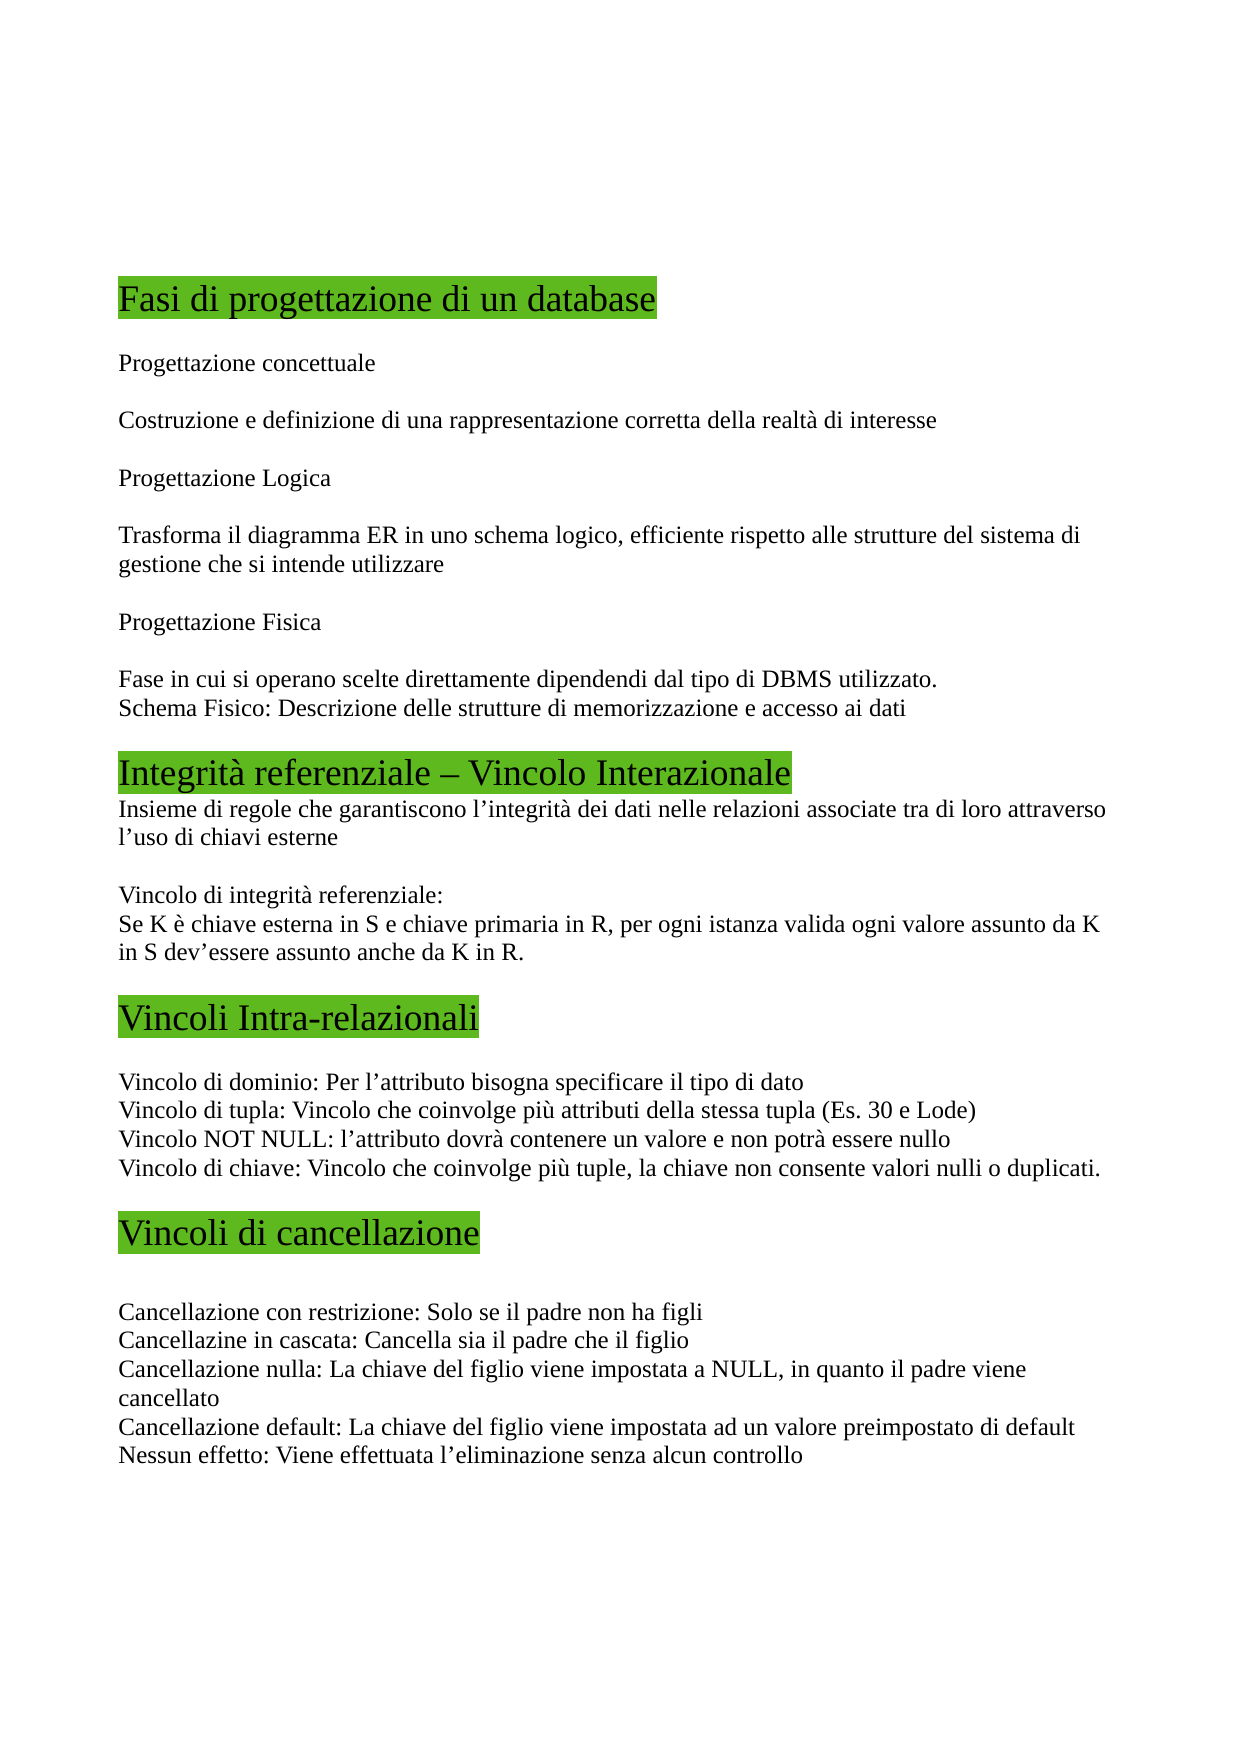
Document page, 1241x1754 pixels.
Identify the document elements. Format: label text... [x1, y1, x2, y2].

text Vincolo NOT NULL: l’attributo dovrà contenere un valore e non potrà essere nullo [118, 1124, 1122, 1153]
text Nessun effetto: Viene effettuata l’eliminazione senza alcun controllo [118, 1441, 1122, 1469]
text Trasforma il diagramma ER in uno schema logico, efficiente rispetto alle strutture del sistema di gestione che si intende utilizzare [118, 521, 1122, 578]
text Integrità referenziale – Vincolo Interazionale [118, 751, 1122, 794]
text Vincolo di integrità referenziale: Se K è chiave esterna in S e chiave primaria in R, per ogni istanza valida ogni valore assunto da K in S dev’essere assunto anche da K in R. [118, 880, 1122, 966]
text Progettazione concettuale [118, 348, 1122, 377]
text Vincoli di cancellazione [118, 1211, 1122, 1254]
text Cancellazine in cascata: Cancella sia il padre che il figlio [118, 1326, 1122, 1354]
text Progettazione Logica [118, 463, 1122, 492]
text Costruzione e definizione di una rappresentazione corretta della realtà di interesse [118, 406, 1122, 434]
text Cancellazione default: La chiave del figlio viene impostata ad un valore preimpostato di default [118, 1412, 1122, 1441]
text Insieme di regole che garantiscono l’integrità dei dati nelle relazioni associate tra di loro attraverso l’uso di chiavi esterne [118, 794, 1122, 851]
text Fase in cui si operano scelte direttamente dipendendi dal tipo di DBMS utilizzato. [118, 664, 1122, 693]
text Progettazione Fisica [118, 607, 1122, 636]
text Vincolo di tupla: Vincolo che coinvolge più attributi della stessa tupla (Es. 30 e Lode) [118, 1096, 1122, 1124]
text Cancellazione nulla: La chiave del figlio viene impostata a NULL, in quanto il padre viene cancellato [118, 1354, 1122, 1412]
text Vincolo di chiave: Vincolo che coinvolge più tuple, la chiave non consente valori nulli o duplicati. [118, 1153, 1122, 1182]
text Vincolo di dominio: Per l’attributo bisogna specificare il tipo di dato [118, 1067, 1122, 1096]
text Schema Fisico: Descrizione delle strutture di memorizzazione e accesso ai dati [118, 693, 1122, 722]
text Fasi di progettazione di un database [118, 276, 1122, 319]
text Cancellazione con restrizione: Solo se il padre non ha figli [118, 1297, 1122, 1326]
text Vincoli Intra-relazionali [118, 995, 1122, 1038]
